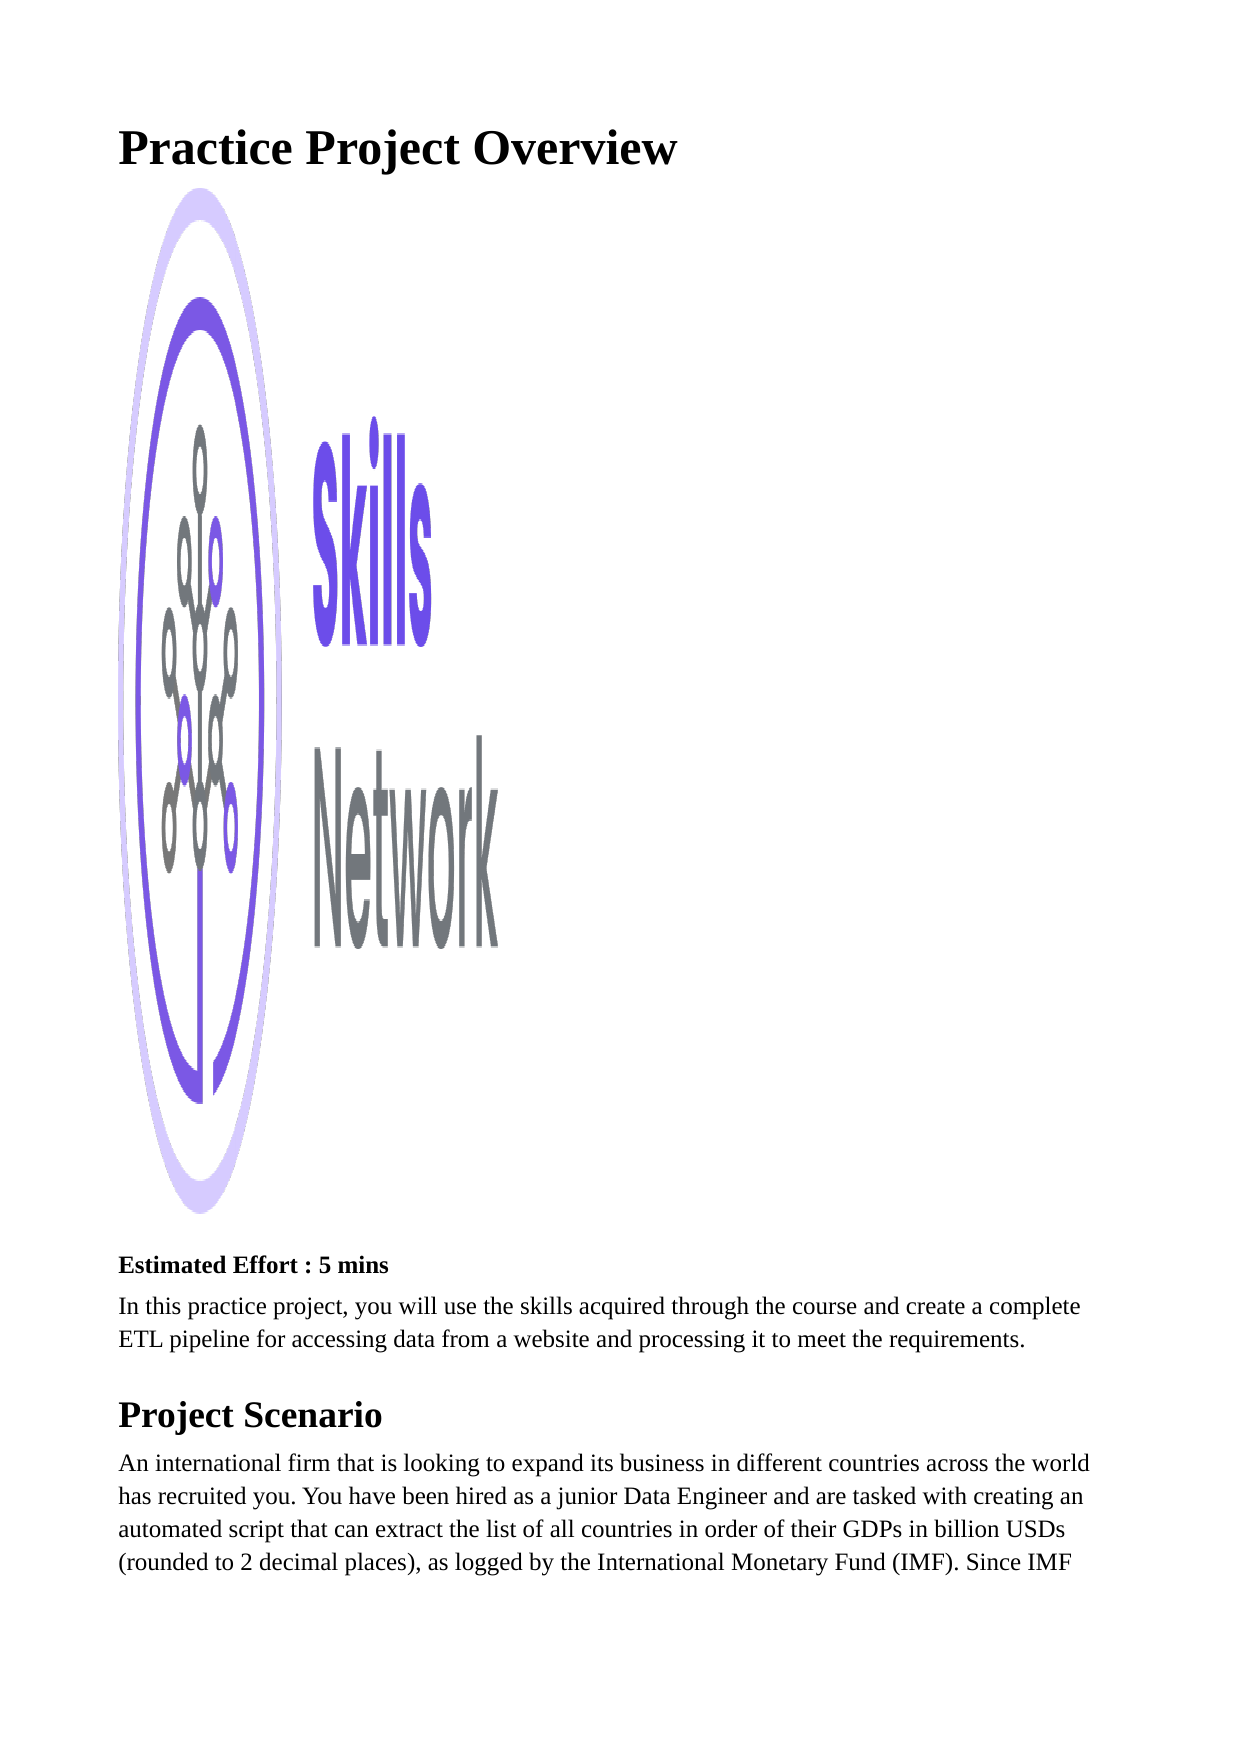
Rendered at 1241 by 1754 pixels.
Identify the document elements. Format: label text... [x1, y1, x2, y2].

subtitle Project Scenario [118, 1393, 1122, 1436]
picture [118, 188, 587, 1214]
subtitle Estimated Effort : 5 mins [118, 1250, 1122, 1279]
text In this practice project, you will use the skills acquired through the course and create a complete ETL pipeline for accessing data from a website and processing it to meet the requirements. [118, 1291, 1122, 1353]
subtitle Practice Project Overview [118, 118, 1122, 176]
text An international firm that is looking to expand its business in different countries across the world has recruited you. You have been hired as a junior Data Engineer and are tasked with creating an automated script that can extract the list of all countries in order of their GDPs in billion USDs (rounded to 2 decimal places), as logged by the International Monetary Fund (IMF). Since IMF [118, 1448, 1122, 1576]
